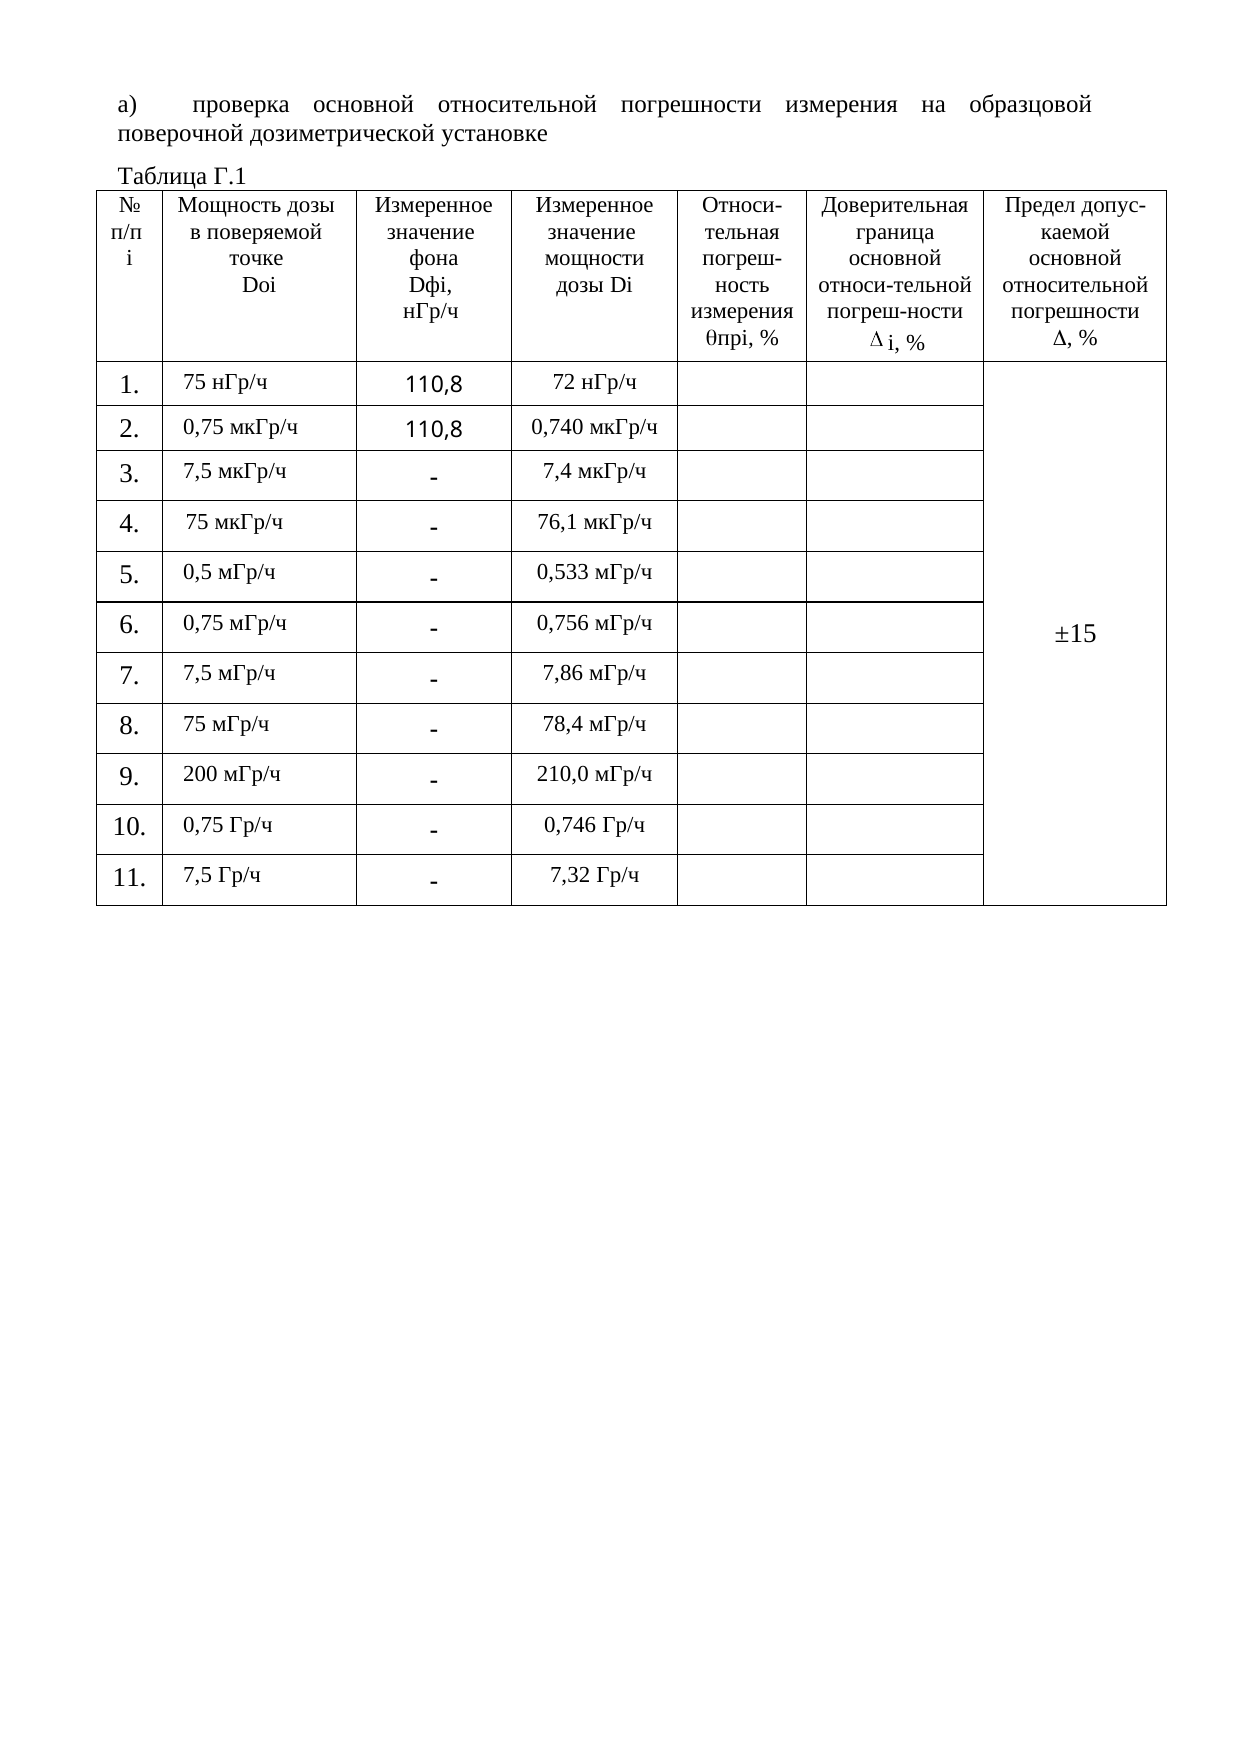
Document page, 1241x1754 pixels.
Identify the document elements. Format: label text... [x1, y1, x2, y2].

table_cell [678, 406, 806, 450]
table_cell 0,756 мГр/ч [512, 603, 677, 652]
table_cell [807, 451, 983, 500]
text а) проверка основной относительной погрешности измерения на образцовой поверочной дозиметрической установке [117, 89, 1092, 147]
table_cell 5. [97, 552, 162, 601]
table_cell - [357, 754, 511, 803]
table_cell [807, 704, 983, 753]
table_header Измеренное значение фона Dфi, нГр/ч [357, 191, 511, 361]
table_cell - [357, 501, 511, 551]
table_cell 0,75 мкГр/ч [163, 406, 356, 450]
table_cell 75 мГр/ч [163, 704, 356, 753]
table_cell [678, 603, 806, 652]
table_cell - [357, 805, 511, 854]
table_cell 110,8 [357, 362, 511, 405]
table_cell 78,4 мГр/ч [512, 704, 677, 753]
table_cell - [357, 603, 511, 652]
table_cell 7,4 мкГр/ч [512, 451, 677, 500]
table_cell 3. [97, 451, 162, 500]
table_cell 200 мГр/ч [163, 754, 356, 803]
table_header Измеренное значение мощности дозы Di [512, 191, 677, 361]
table_cell 76,1 мкГр/ч [512, 501, 677, 551]
table_cell - [357, 451, 511, 500]
table_cell [678, 855, 806, 904]
table_cell 7,32 Гр/ч [512, 855, 677, 904]
table_cell [678, 754, 806, 803]
table_cell [807, 754, 983, 803]
table_cell [678, 451, 806, 500]
table_cell ±15 [984, 362, 1166, 904]
table_cell 75 нГр/ч [163, 362, 356, 405]
table_cell 4. [97, 501, 162, 551]
table_cell 7. [97, 653, 162, 702]
table_cell - [357, 704, 511, 753]
table_cell 2. [97, 406, 162, 450]
table_cell [807, 406, 983, 450]
table_cell [807, 805, 983, 854]
table_cell [807, 603, 983, 652]
table_cell [807, 501, 983, 551]
table_cell 7,86 мГр/ч [512, 653, 677, 702]
table_cell 9. [97, 754, 162, 803]
table_cell - [357, 552, 511, 601]
table_cell 0,75 мГр/ч [163, 603, 356, 652]
table_cell [678, 362, 806, 405]
table_cell 10. [97, 805, 162, 854]
table_cell 8. [97, 704, 162, 753]
table_cell - [357, 855, 511, 904]
table_cell 6. [97, 603, 162, 652]
table_cell 110,8 [357, 406, 511, 450]
table_header Предел допус-каемой основной относительной погрешности , % [984, 191, 1166, 361]
table_cell 0,746 Гр/ч [512, 805, 677, 854]
table_cell - [357, 653, 511, 702]
table_cell [678, 704, 806, 753]
table_cell [678, 501, 806, 551]
table_cell 11. [97, 855, 162, 904]
table_cell 0,740 мкГр/ч [512, 406, 677, 450]
table_cell 0,5 мГр/ч [163, 552, 356, 601]
table_cell [678, 805, 806, 854]
table_cell [678, 653, 806, 702]
table_cell [807, 362, 983, 405]
table_header Относи-тельная погреш-ность измерения прi, % [678, 191, 806, 361]
text Таблица Г.1 [117, 161, 1092, 190]
table_cell 75 мкГр/ч [163, 501, 356, 551]
table_cell [807, 855, 983, 904]
table_cell 1. [97, 362, 162, 405]
table_cell [807, 552, 983, 601]
table_cell 7,5 мГр/ч [163, 653, 356, 702]
table_cell 7,5 мкГр/ч [163, 451, 356, 500]
table_cell 72 нГр/ч [512, 362, 677, 405]
table_cell [678, 552, 806, 601]
table_cell 210,0 мГр/ч [512, 754, 677, 803]
table_cell 7,5 Гр/ч [163, 855, 356, 904]
table_cell 0,533 мГр/ч [512, 552, 677, 601]
table_header Доверительная граница основной относи-тельной погреш-ности i, % [807, 191, 983, 361]
table_header Мощность дозы в поверяемой точке Doi [163, 191, 356, 361]
table_cell [807, 653, 983, 702]
table_cell 0,75 Гр/ч [163, 805, 356, 854]
table_header № п/п i [97, 191, 162, 361]
